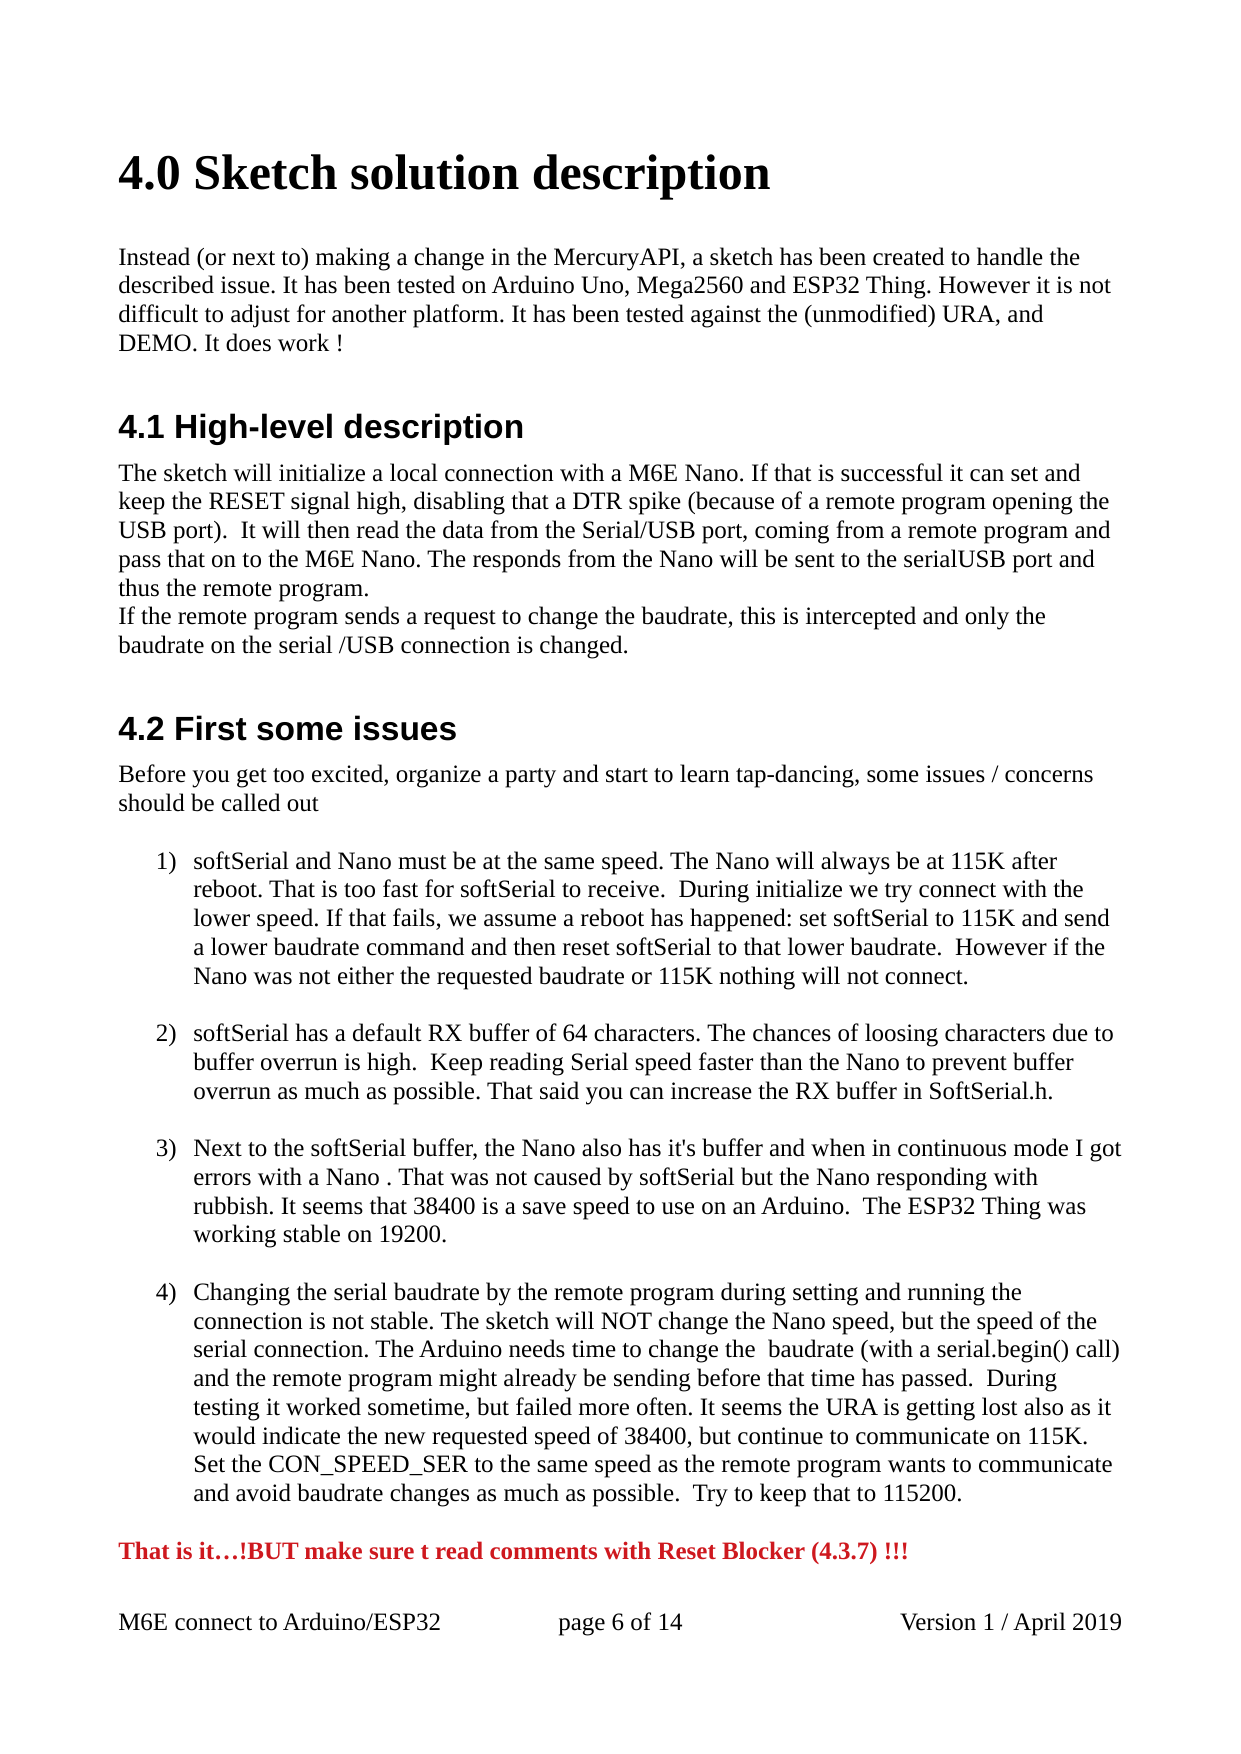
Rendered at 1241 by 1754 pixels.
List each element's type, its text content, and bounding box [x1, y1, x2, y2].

list Next to the softSerial buffer, the Nano also has it's buffer and when in continuous mode I got errors with a Nano . That was not caused by softSerial but the Nano responding with rubbish. It seems that 38400 is a save speed to use on an Arduino. The ESP32 Thing was working stable on 19200. [156, 1133, 1122, 1248]
subtitle 4.0 Sketch solution description [118, 143, 1122, 201]
list softSerial and Nano must be at the same speed. The Nano will always be at 115K after reboot. That is too fast for softSerial to receive. During initialize we try connect with the lower speed. If that fails, we assume a reboot has happened: set softSerial to 115K and send a lower baudrate command and then reset softSerial to that lower baudrate. However if the Nano was not either the requested baudrate or 115K nothing will not connect. [156, 846, 1122, 989]
text If the remote program sends a request to change the baudrate, this is intercepted and only the baudrate on the serial /USB connection is changed. [118, 601, 1122, 659]
list Changing the serial baudrate by the remote program during setting and running the connection is not stable. The sketch will NOT change the Nano speed, but the speed of the serial connection. The Arduino needs time to change the baudrate (with a serial.begin() call) and the remote program might already be sending before that time has passed. During testing it worked sometime, but failed more often. It seems the URA is getting lost also as it would indicate the new requested speed of 38400, but continue to communicate on 115K. Set the CON_SPEED_SER to the same speed as the remote program wants to communicate and avoid baudrate changes as much as possible. Try to keep that to 115200. [156, 1277, 1122, 1507]
text The sketch will initialize a local connection with a M6E Nano. If that is successful it can set and keep the RESET signal high, disabling that a DTR spike (because of a remote program opening the USB port). It will then read the data from the Serial/USB port, coming from a remote program and pass that on to the M6E Nano. The responds from the Nano will be sent to the serialUSB port and thus the remote program. [118, 458, 1122, 601]
text Instead (or next to) making a change in the MercuryAPI, a sketch has been created to handle the described issue. It has been tested on Arduino Uno, Mega2560 and ESP32 Thing. However it is not difficult to adjust for another platform. It has been tested against the (unmodified) URA, and DEMO. It does work ! [118, 242, 1122, 357]
text Before you get too excited, organize a party and start to learn tap-dancing, some issues / concerns should be called out [118, 759, 1122, 817]
subtitle 4.1 High-level description [118, 406, 1122, 445]
subtitle 4.2 First some issues [118, 708, 1122, 747]
list softSerial has a default RX buffer of 64 characters. The chances of loosing characters due to buffer overrun is high. Keep reading Serial speed faster than the Nano to prevent buffer overrun as much as possible. That said you can increase the RX buffer in SoftSerial.h. [156, 1018, 1122, 1104]
text That is it…!BUT make sure t read comments with Reset Blocker (4.3.7) !!! [118, 1536, 1122, 1564]
